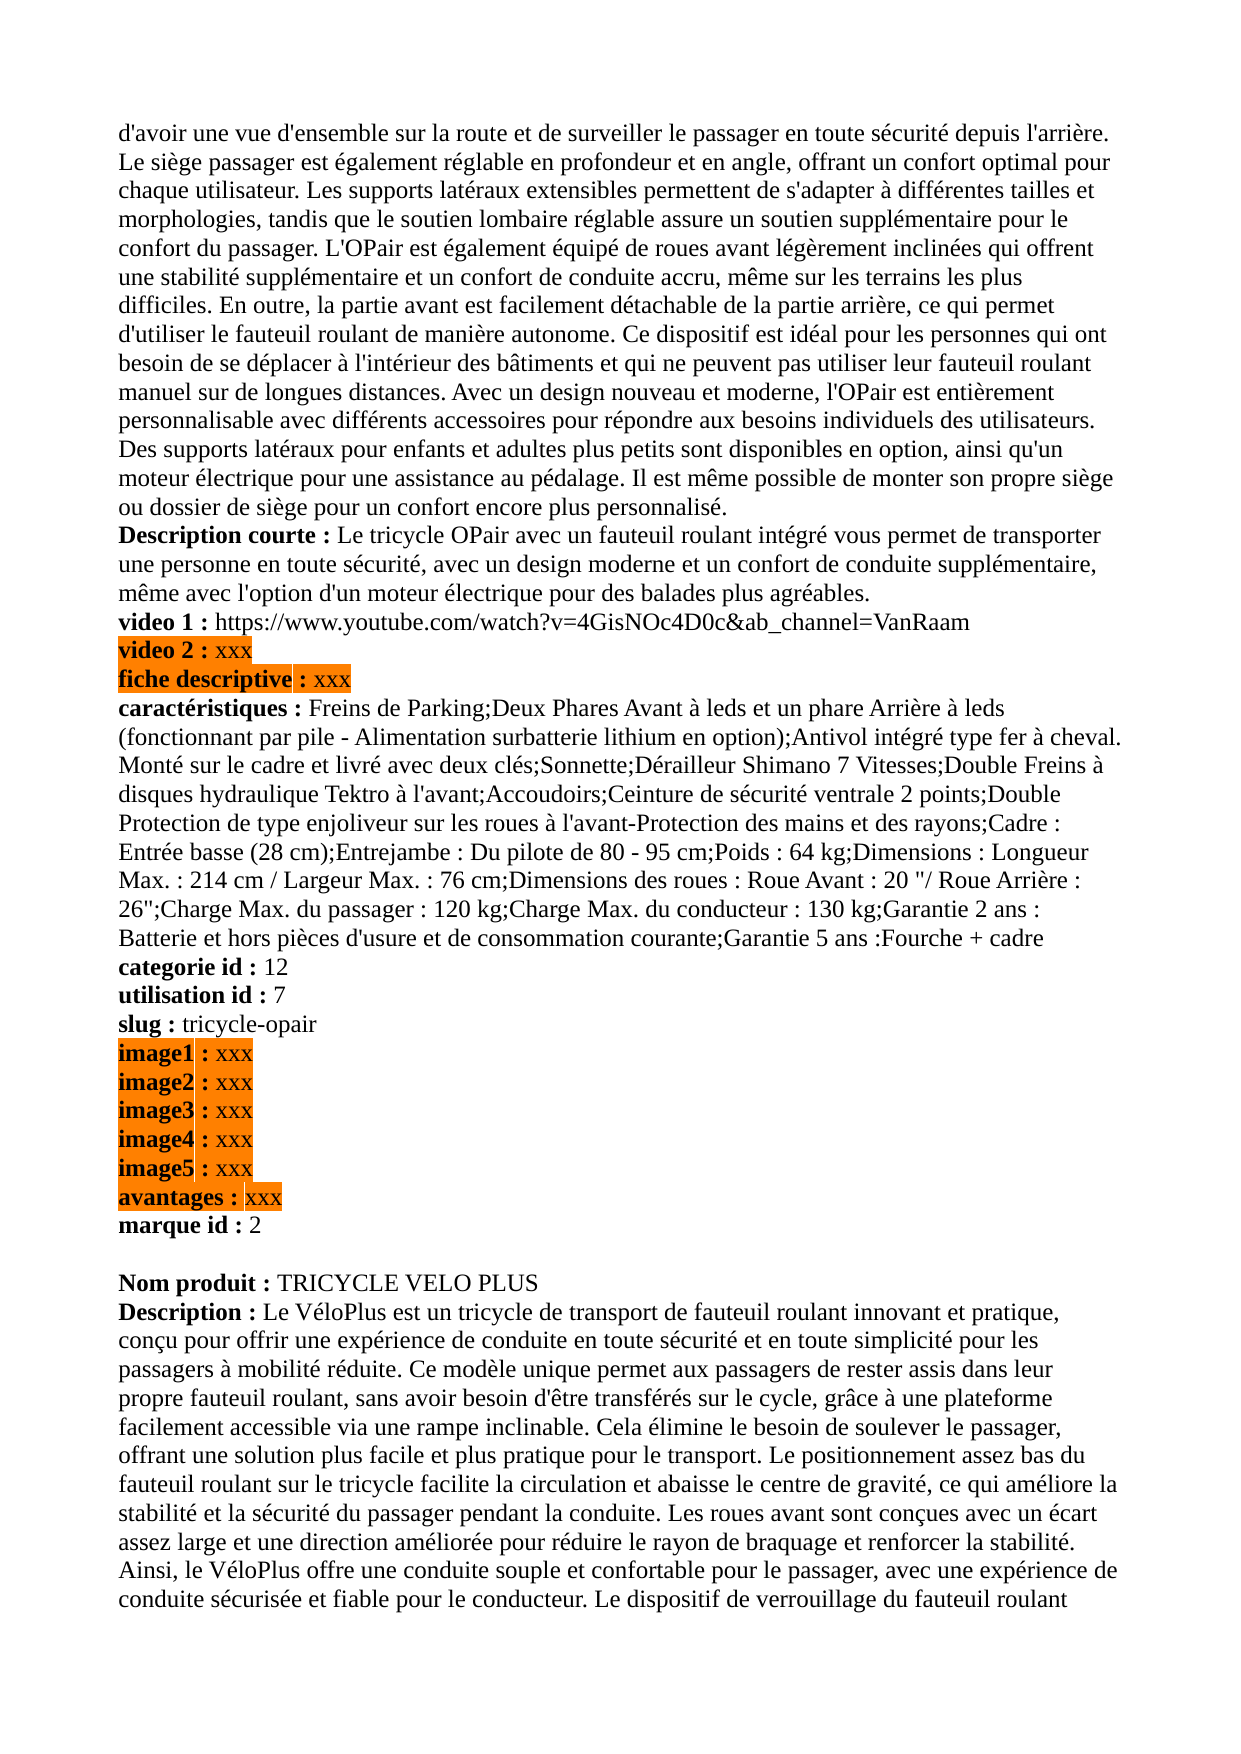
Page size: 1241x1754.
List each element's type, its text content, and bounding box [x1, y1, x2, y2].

text categorie id : 12 [118, 952, 1122, 981]
text marque id : 2 [118, 1211, 1122, 1239]
text Description courte : Le tricycle OPair avec un fauteuil roulant intégré vous permet de transporter une personne en toute sécurité, avec un design moderne et un confort de conduite supplémentaire, même avec l'option d'un moteur électrique pour des balades plus agréables. [118, 521, 1122, 607]
text image4 : xxx [118, 1124, 1122, 1153]
text slug : tricycle-opair [118, 1009, 1122, 1038]
text d'avoir une vue d'ensemble sur la route et de surveiller le passager en toute sécurité depuis l'arrière. Le siège passager est également réglable en profondeur et en angle, offrant un confort optimal pour chaque utilisateur. Les supports latéraux extensibles permettent de s'adapter à différentes tailles et morphologies, tandis que le soutien lombaire réglable assure un soutien supplémentaire pour le confort du passager. L'OPair est également équipé de roues avant légèrement inclinées qui offrent une stabilité supplémentaire et un confort de conduite accru, même sur les terrains les plus difficiles. En outre, la partie avant est facilement détachable de la partie arrière, ce qui permet d'utiliser le fauteuil roulant de manière autonome. Ce dispositif est idéal pour les personnes qui ont besoin de se déplacer à l'intérieur des bâtiments et qui ne peuvent pas utiliser leur fauteuil roulant manuel sur de longues distances. Avec un design nouveau et moderne, l'OPair est entièrement personnalisable avec différents accessoires pour répondre aux besoins individuels des utilisateurs. Des supports latéraux pour enfants et adultes plus petits sont disponibles en option, ainsi qu'un moteur électrique pour une assistance au pédalage. Il est même possible de monter son propre siège ou dossier de siège pour un confort encore plus personnalisé. [118, 118, 1122, 521]
text image1 : xxx [118, 1038, 1122, 1067]
text video 2 : xxx [118, 636, 1122, 664]
text Description : Le VéloPlus est un tricycle de transport de fauteuil roulant innovant et pratique, conçu pour offrir une expérience de conduite en toute sécurité et en toute simplicité pour les passagers à mobilité réduite. Ce modèle unique permet aux passagers de rester assis dans leur propre fauteuil roulant, sans avoir besoin d'être transférés sur le cycle, grâce à une plateforme facilement accessible via une rampe inclinable. Cela élimine le besoin de soulever le passager, offrant une solution plus facile et plus pratique pour le transport. Le positionnement assez bas du fauteuil roulant sur le tricycle facilite la circulation et abaisse le centre de gravité, ce qui améliore la stabilité et la sécurité du passager pendant la conduite. Les roues avant sont conçues avec un écart assez large et une direction améliorée pour réduire le rayon de braquage et renforcer la stabilité. Ainsi, le VéloPlus offre une conduite souple et confortable pour le passager, avec une expérience de conduite sécurisée et fiable pour le conducteur. Le dispositif de verrouillage du fauteuil roulant [118, 1297, 1122, 1613]
text image5 : xxx [118, 1153, 1122, 1182]
text avantages : xxx [118, 1182, 1122, 1211]
text caractéristiques : Freins de Parking;Deux Phares Avant à leds et un phare Arrière à leds (fonctionnant par pile - Alimentation surbatterie lithium en option);Antivol intégré type fer à cheval. Monté sur le cadre et livré avec deux clés;Sonnette;Dérailleur Shimano 7 Vitesses;Double Freins à disques hydraulique Tektro à l'avant;Accoudoirs;Ceinture de sécurité ventrale 2 points;Double Protection de type enjoliveur sur les roues à l'avant-Protection des mains et des rayons;Cadre : Entrée basse (28 cm);Entrejambe : Du pilote de 80 - 95 cm;Poids : 64 kg;Dimensions : Longueur Max. : 214 cm / Largeur Max. : 76 cm;Dimensions des roues : Roue Avant : 20 "/ Roue Arrière : 26";Charge Max. du passager : 120 kg;Charge Max. du conducteur : 130 kg;Garantie 2 ans : Batterie et hors pièces d'usure et de consommation courante;Garantie 5 ans :Fourche + cadre [118, 693, 1122, 952]
text video 1 : https://www.youtube.com/watch?v=4GisNOc4D0c&ab_channel=VanRaam [118, 607, 1122, 636]
text Nom produit : TRICYCLE VELO PLUS [118, 1268, 1122, 1297]
text utilisation id : 7 [118, 981, 1122, 1009]
text image3 : xxx [118, 1096, 1122, 1124]
text image2 : xxx [118, 1067, 1122, 1096]
text fiche descriptive : xxx [118, 664, 1122, 693]
